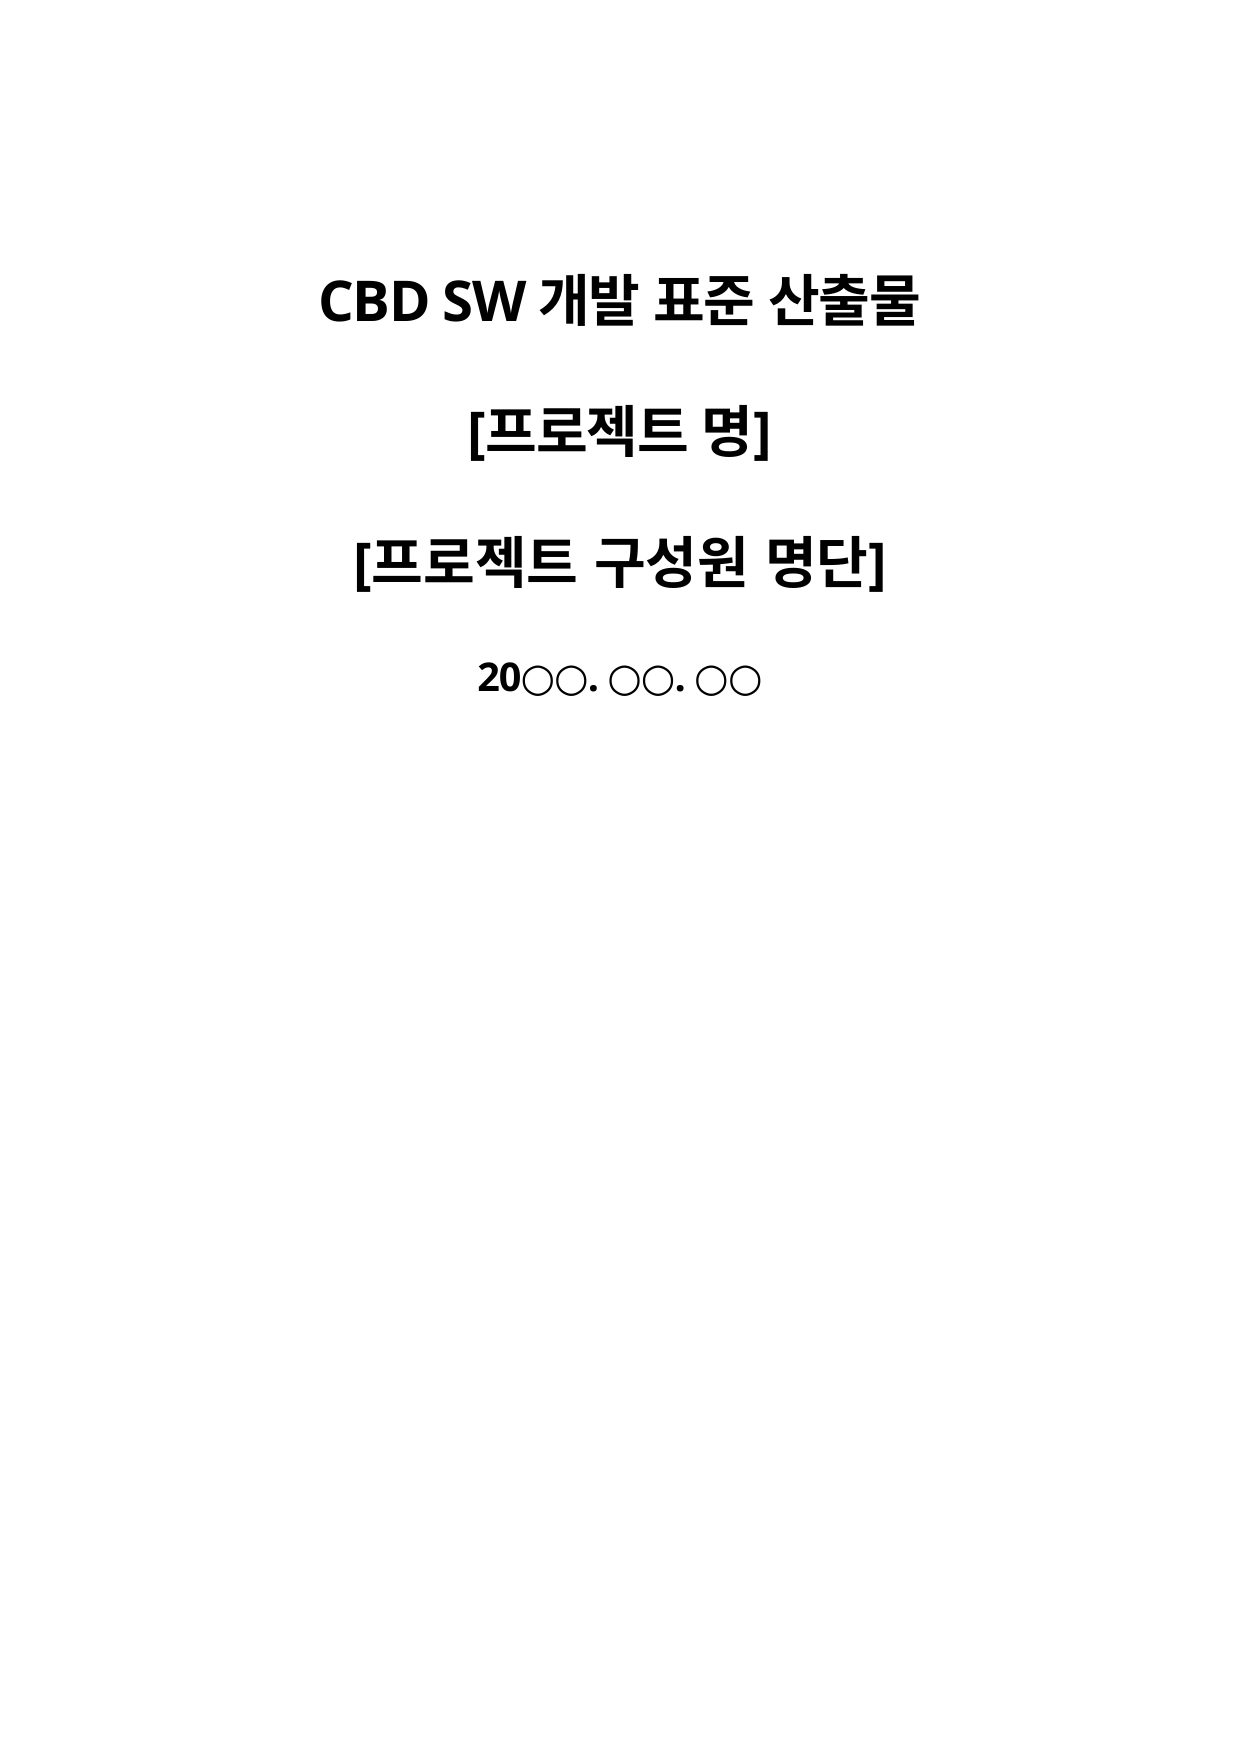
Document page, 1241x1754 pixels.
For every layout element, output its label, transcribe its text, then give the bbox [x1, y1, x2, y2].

text [프로젝트 명] [177, 387, 1063, 469]
text CBD SW개발 표준 산출물 [177, 257, 1063, 338]
text [프로젝트 구성원 명단] [177, 518, 1063, 600]
text 20○○. ○○. ○○ [177, 649, 1063, 703]
